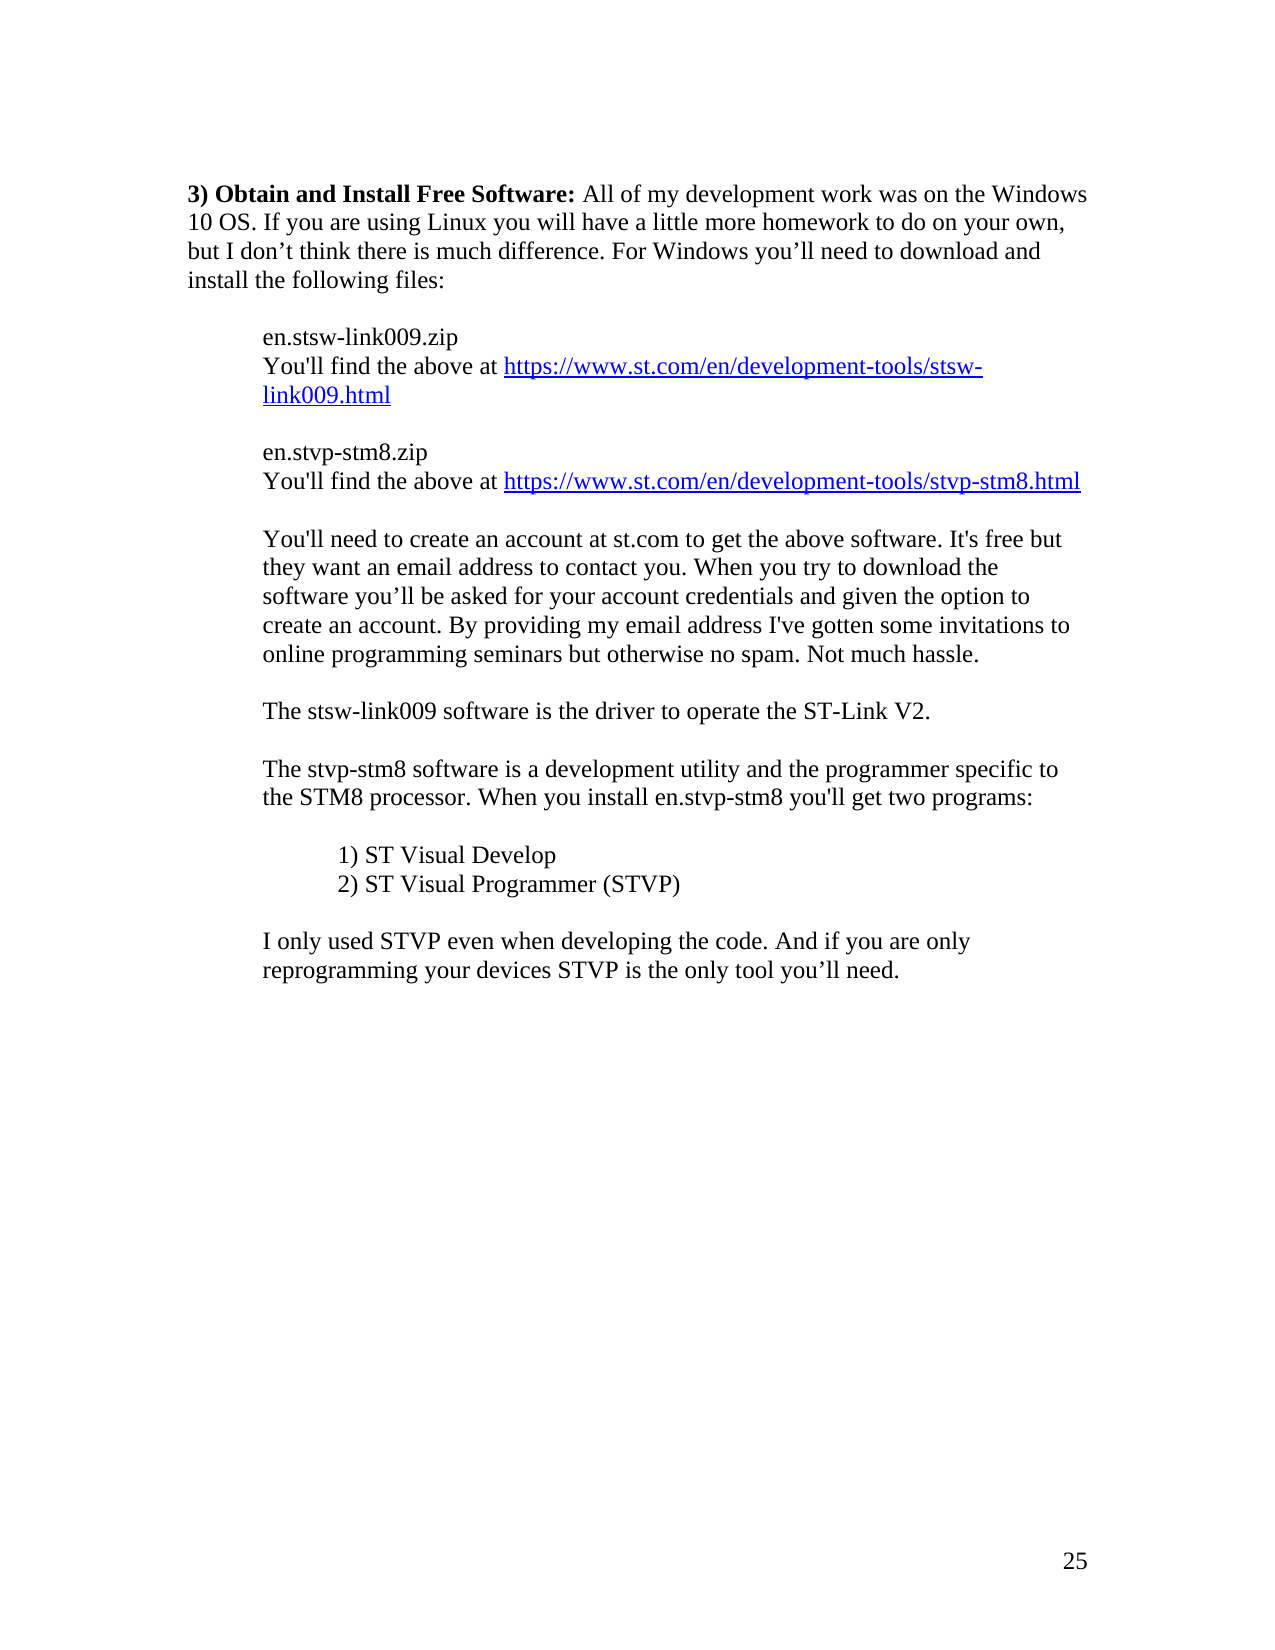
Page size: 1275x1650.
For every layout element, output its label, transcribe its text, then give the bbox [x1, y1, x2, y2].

text 1) ST Visual Develop [337, 840, 1087, 869]
text You'll find the above at https://www.st.com/en/development-tools/stvp-stm8.html [262, 466, 1087, 495]
text en.stvp-stm8.zip [262, 437, 1087, 466]
text I only used STVP even when developing the code. And if you are only reprogramming your devices STVP is the only tool you’ll need. [262, 926, 1087, 984]
text 2) ST Visual Programmer (STVP) [337, 869, 1087, 897]
text You'll need to create an account at st.com to get the above software. It's free but they want an email address to contact you. When you try to download the software you’ll be asked for your account credentials and given the option to create an account. By providing my email address I've gotten some invitations to online programming seminars but otherwise no spam. Not much hassle. [262, 524, 1087, 667]
text 3) Obtain and Install Free Software: All of my development work was on the Windows 10 OS. If you are using Linux you will have a little more homework to do on your own, but I don’t think there is much difference. For Windows you’ll need to download and install the following files: [187, 179, 1087, 294]
text en.stsw-link009.zip [262, 322, 1087, 351]
text The stvp-stm8 software is a development utility and the programmer specific to the STM8 processor. When you install en.stvp-stm8 you'll get two programs: [262, 754, 1087, 811]
text You'll find the above at https://www.st.com/en/development-tools/stsw-link009.html [262, 351, 1087, 409]
text The stsw-link009 software is the driver to operate the ST-Link V2. [262, 696, 1087, 725]
